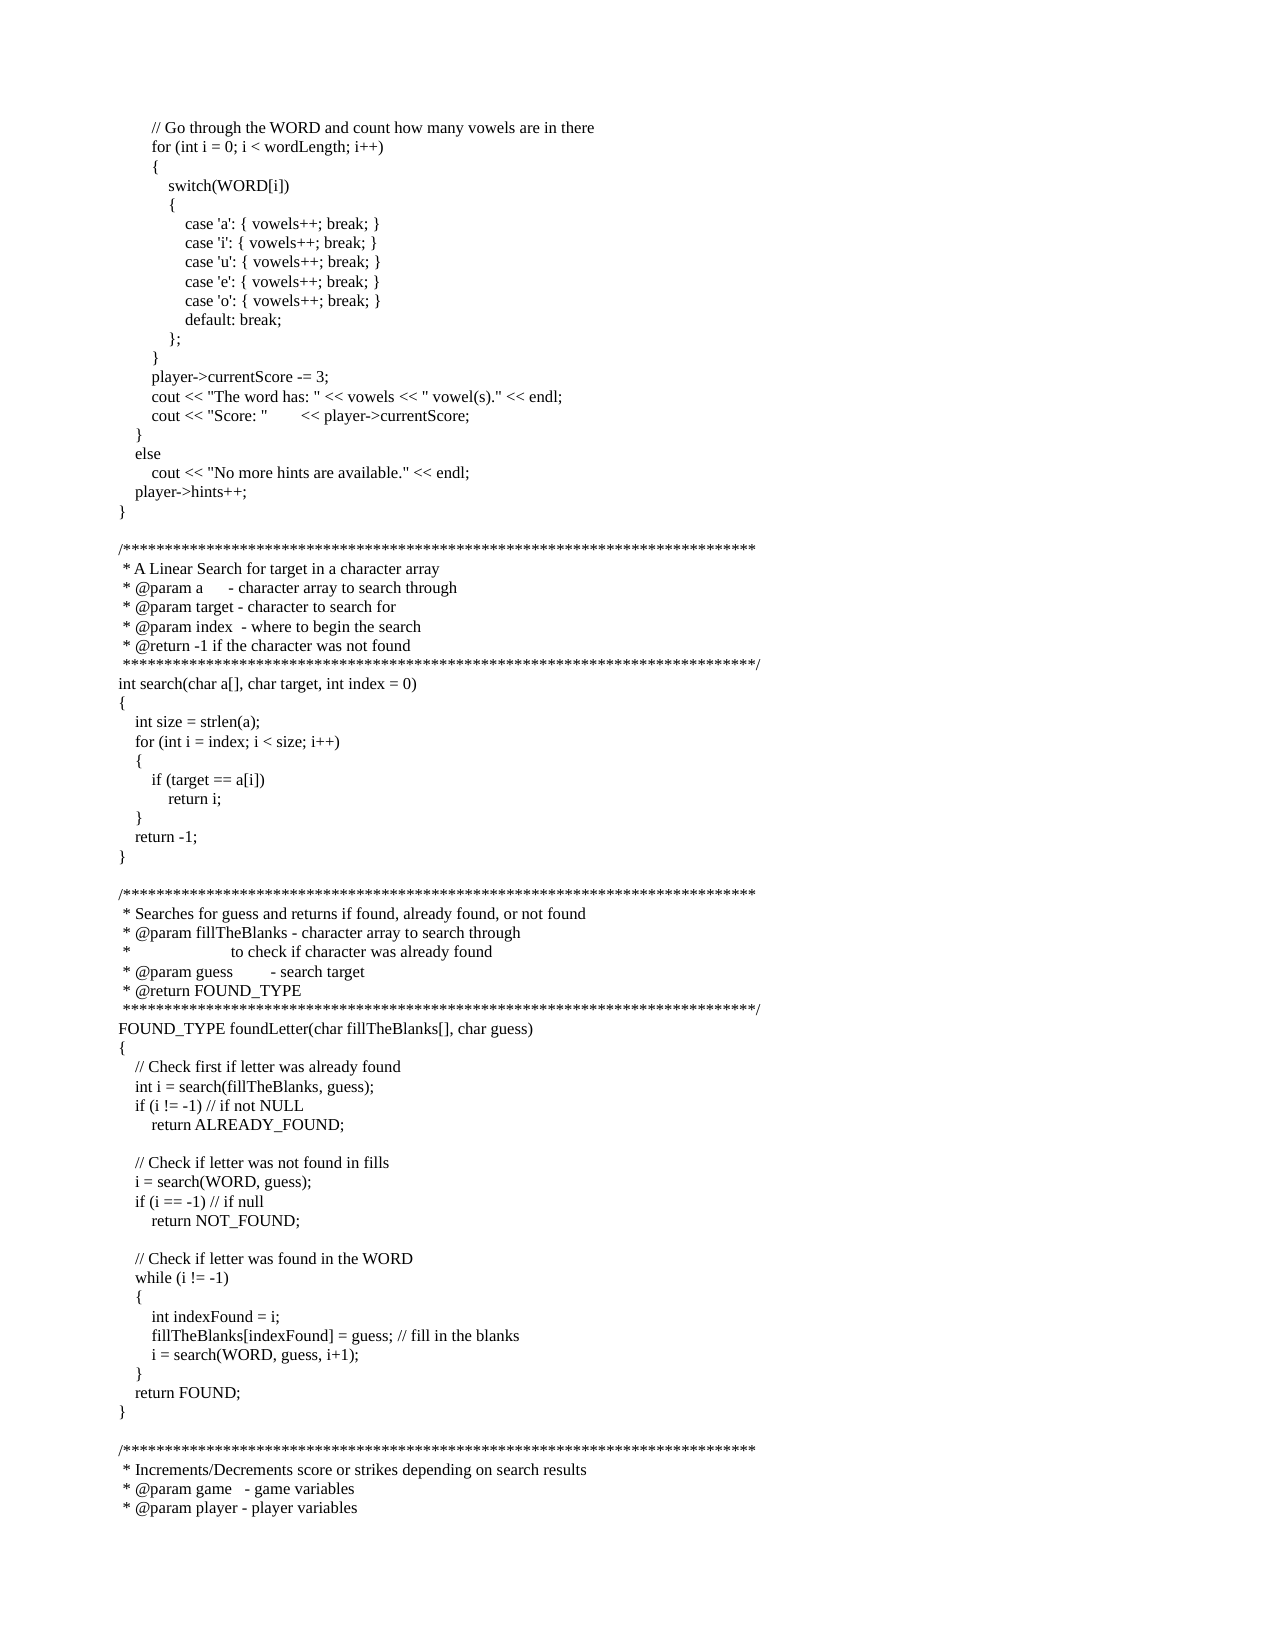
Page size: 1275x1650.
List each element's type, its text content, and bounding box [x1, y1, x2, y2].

text * @param fillTheBlanks - character array to search through [118, 923, 1157, 942]
text case 'a': { vowels++; break; } [118, 214, 1157, 233]
text player->hints++; [118, 482, 1157, 501]
text * @param index - where to begin the search [118, 616, 1157, 636]
text switch(WORD[i]) [118, 176, 1157, 195]
text int i = search(fillTheBlanks, guess); [118, 1076, 1157, 1096]
text return ALREADY_FOUND; [118, 1115, 1157, 1134]
text } [118, 808, 1157, 827]
text } [118, 425, 1157, 444]
text cout << "Score: " << player->currentScore; [118, 406, 1157, 425]
text cout << "The word has: " << vowels << " vowel(s)." << endl; [118, 386, 1157, 406]
text i = search(WORD, guess, i+1); [118, 1345, 1157, 1364]
text * @param guess - search target [118, 961, 1157, 981]
text * A Linear Search for target in a character array [118, 559, 1157, 578]
text * Increments/Decrements score or strikes depending on search results [118, 1460, 1157, 1479]
text * @param player - player variables [118, 1498, 1157, 1517]
text else [118, 444, 1157, 463]
text * to check if character was already found [118, 942, 1157, 961]
text * @return FOUND_TYPE [118, 981, 1157, 1000]
text if (i == -1) // if null [118, 1191, 1157, 1211]
text /**************************************************************************** [118, 885, 1157, 904]
text { [118, 693, 1157, 712]
text if (target == a[i]) [118, 770, 1157, 789]
text * Searches for guess and returns if found, already found, or not found [118, 904, 1157, 923]
text { [118, 1287, 1157, 1306]
text // Check first if letter was already found [118, 1057, 1157, 1076]
text { [118, 195, 1157, 214]
text } [118, 348, 1157, 367]
text } [118, 1364, 1157, 1383]
text int indexFound = i; [118, 1306, 1157, 1326]
text * @param a - character array to search through [118, 578, 1157, 597]
text cout << "No more hints are available." << endl; [118, 463, 1157, 482]
text // Check if letter was not found in fills [118, 1153, 1157, 1172]
text }; [118, 329, 1157, 348]
text case 'i': { vowels++; break; } [118, 233, 1157, 252]
text case 'o': { vowels++; break; } [118, 291, 1157, 310]
text return i; [118, 789, 1157, 808]
text default: break; [118, 310, 1157, 329]
text } [118, 846, 1157, 866]
text { [118, 156, 1157, 176]
text player->currentScore -= 3; [118, 367, 1157, 386]
text return -1; [118, 827, 1157, 846]
text * @param target - character to search for [118, 597, 1157, 616]
text } [118, 1402, 1157, 1421]
text case 'e': { vowels++; break; } [118, 271, 1157, 291]
text } [118, 501, 1157, 521]
text for (int i = 0; i < wordLength; i++) [118, 137, 1157, 156]
text // Go through the WORD and count how many vowels are in there [118, 118, 1157, 137]
text int search(char a[], char target, int index = 0) [118, 674, 1157, 693]
text fillTheBlanks[indexFound] = guess; // fill in the blanks [118, 1326, 1157, 1345]
text while (i != -1) [118, 1268, 1157, 1287]
text /**************************************************************************** [118, 540, 1157, 559]
text FOUND_TYPE foundLetter(char fillTheBlanks[], char guess) [118, 1019, 1157, 1038]
text int size = strlen(a); [118, 712, 1157, 731]
text { [118, 751, 1157, 770]
text ****************************************************************************/ [118, 1000, 1157, 1019]
text for (int i = index; i < size; i++) [118, 731, 1157, 751]
text return FOUND; [118, 1383, 1157, 1402]
text * @return -1 if the character was not found [118, 636, 1157, 655]
text if (i != -1) // if not NULL [118, 1096, 1157, 1115]
text ****************************************************************************/ [118, 655, 1157, 674]
text /**************************************************************************** [118, 1441, 1157, 1460]
text return NOT_FOUND; [118, 1211, 1157, 1230]
text // Check if letter was found in the WORD [118, 1249, 1157, 1268]
text * @param game - game variables [118, 1479, 1157, 1498]
text i = search(WORD, guess); [118, 1172, 1157, 1191]
text { [118, 1038, 1157, 1057]
text case 'u': { vowels++; break; } [118, 252, 1157, 271]
